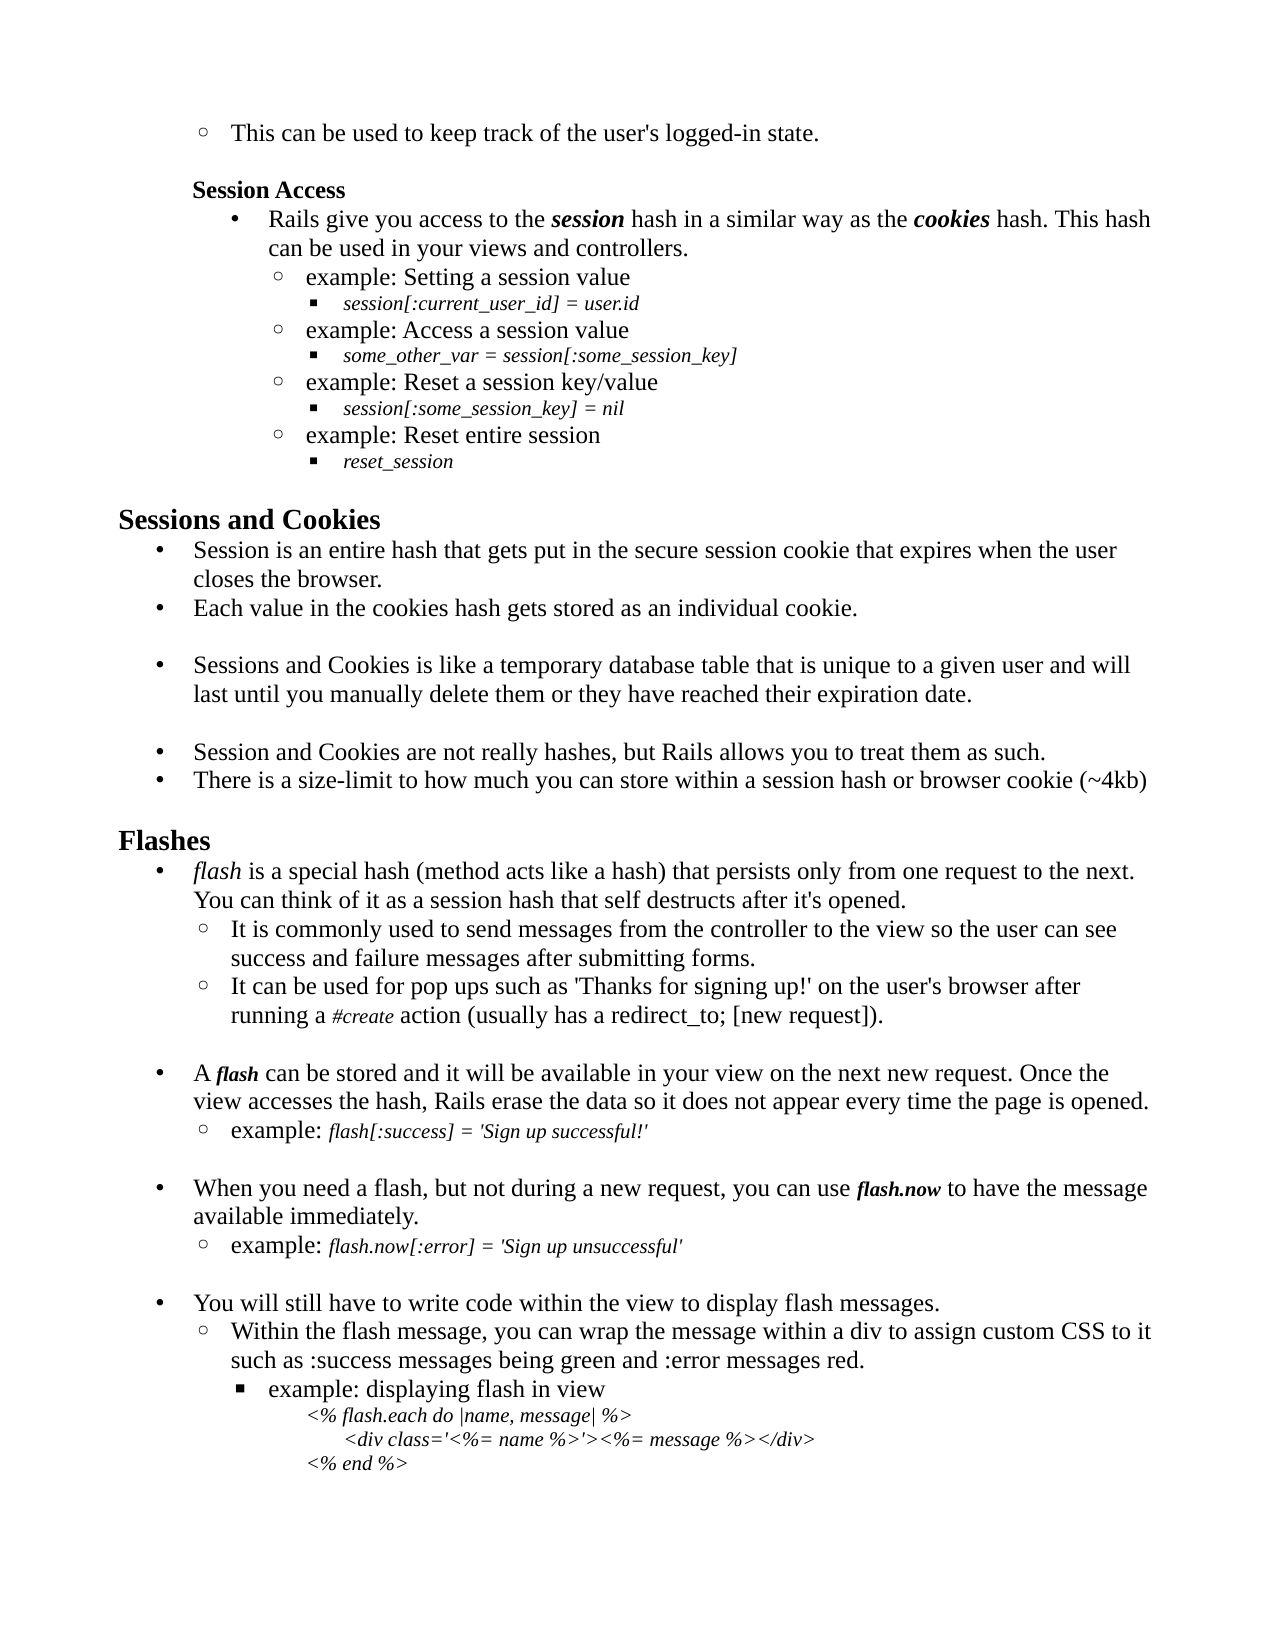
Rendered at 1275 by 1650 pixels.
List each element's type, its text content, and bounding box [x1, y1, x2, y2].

list example: Access a session value [268, 315, 1157, 343]
list A flash can be stored and it will be available in your view on the next new request. Once the view accesses the hash, Rails erase the data so it does not appear every time the page is opened. [156, 1058, 1157, 1115]
list Rails give you access to the session hash in a similar way as the cookies hash. This hash can be used in your views and controllers. [231, 204, 1157, 262]
list <% flash.each do |name, message| %> [268, 1403, 1157, 1427]
list Session and Cookies are not really hashes, but Rails allows you to treat them as such. [156, 737, 1157, 765]
list This can be used to keep track of the user's logged-in state. [193, 118, 1157, 147]
text Flashes [118, 823, 1157, 856]
list Each value in the cookies hash gets stored as an individual cookie. [156, 593, 1157, 622]
list example: Setting a session value [268, 262, 1157, 291]
list Within the flash message, you can wrap the message within a div to assign custom CSS to it such as :success messages being green and :error messages red. [193, 1316, 1157, 1374]
text Sessions and Cookies [118, 502, 1157, 535]
list It can be used for pop ups such as 'Thanks for signing up!' on the user's browser after running a #create action (usually has a redirect_to; [new request]). [193, 971, 1157, 1029]
list reset_session [306, 449, 1157, 473]
list There is a size-limit to how much you can store within a session hash or browser cookie (~4kb) [156, 765, 1157, 794]
list example: flash.now[:error] = 'Sign up unsuccessful' [193, 1230, 1157, 1259]
list some_other_var = session[:some_session_key] [306, 343, 1157, 367]
list example: displaying flash in view [231, 1374, 1157, 1403]
list example: flash[:success] = 'Sign up successful!' [193, 1115, 1157, 1144]
list example: Reset entire session [268, 420, 1157, 449]
list session[:some_session_key] = nil [306, 396, 1157, 420]
list Session is an entire hash that gets put in the secure session cookie that expires when the user closes the browser. [156, 535, 1157, 593]
list <div class='<%= name %>'><%= message %></div> [306, 1427, 1157, 1451]
list When you need a flash, but not during a new request, you can use flash.now to have the message available immediately. [156, 1173, 1157, 1230]
list <% end %> [268, 1451, 1157, 1475]
text Session Access [118, 176, 1157, 204]
list example: Reset a session key/value [268, 367, 1157, 396]
list You will still have to write code within the view to display flash messages. [156, 1288, 1157, 1316]
list session[:current_user_id] = user.id [306, 291, 1157, 315]
list It is commonly used to send messages from the controller to the view so the user can see success and failure messages after submitting forms. [193, 914, 1157, 971]
list flash is a special hash (method acts like a hash) that persists only from one request to the next. You can think of it as a session hash that self destructs after it's opened. [156, 856, 1157, 914]
list Sessions and Cookies is like a temporary database table that is unique to a given user and will last until you manually delete them or they have reached their expiration date. [156, 650, 1157, 708]
